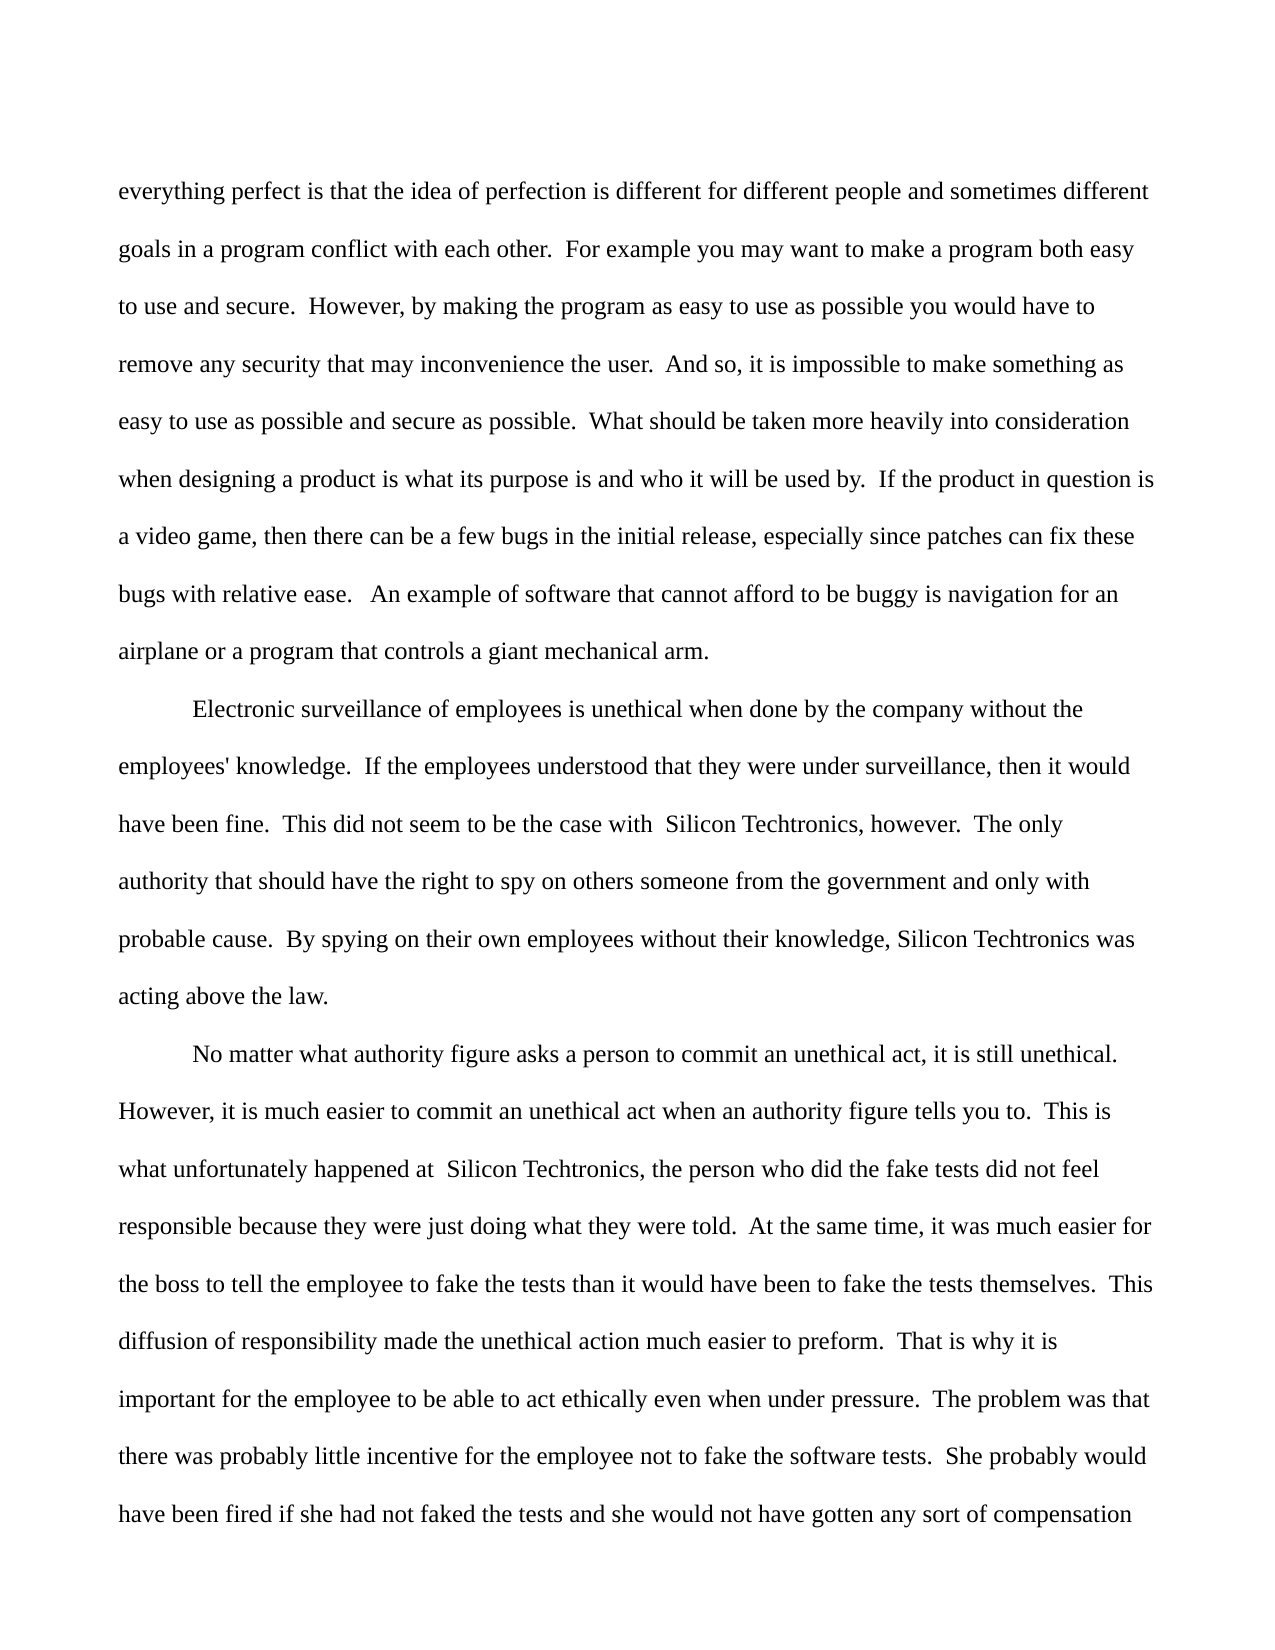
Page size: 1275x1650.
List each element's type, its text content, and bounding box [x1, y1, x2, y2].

text No matter what authority figure asks a person to commit an unethical act, it is still unethical. However, it is much easier to commit an unethical act when an authority figure tells you to. This is what unfortunately happened at Silicon Techtronics, the person who did the fake tests did not feel responsible because they were just doing what they were told. At the same time, it was much easier for the boss to tell the employee to fake the tests than it would have been to fake the tests themselves. This diffusion of responsibility made the unethical action much easier to preform. That is why it is important for the employee to be able to act ethically even when under pressure. The problem was that there was probably little incentive for the employee not to fake the software tests. She probably would have been fired if she had not faked the tests and she would not have gotten any sort of compensation [118, 1039, 1157, 1528]
text everything perfect is that the idea of perfection is different for different people and sometimes different goals in a program conflict with each other. For example you may want to make a program both easy to use and secure. However, by making the program as easy to use as possible you would have to remove any security that may inconvenience the user. And so, it is impossible to make something as easy to use as possible and secure as possible. What should be taken more heavily into consideration when designing a product is what its purpose is and who it will be used by. If the product in question is a video game, then there can be a few bugs in the initial release, especially since patches can fix these bugs with relative ease. An example of software that cannot afford to be buggy is navigation for an airplane or a program that controls a giant mechanical arm. [118, 176, 1157, 665]
text Electronic surveillance of employees is unethical when done by the company without the employees' knowledge. If the employees understood that they were under surveillance, then it would have been fine. This did not seem to be the case with Silicon Techtronics, however. The only authority that should have the right to spy on others someone from the government and only with probable cause. By spying on their own employees without their knowledge, Silicon Techtronics was acting above the law. [118, 694, 1157, 1010]
